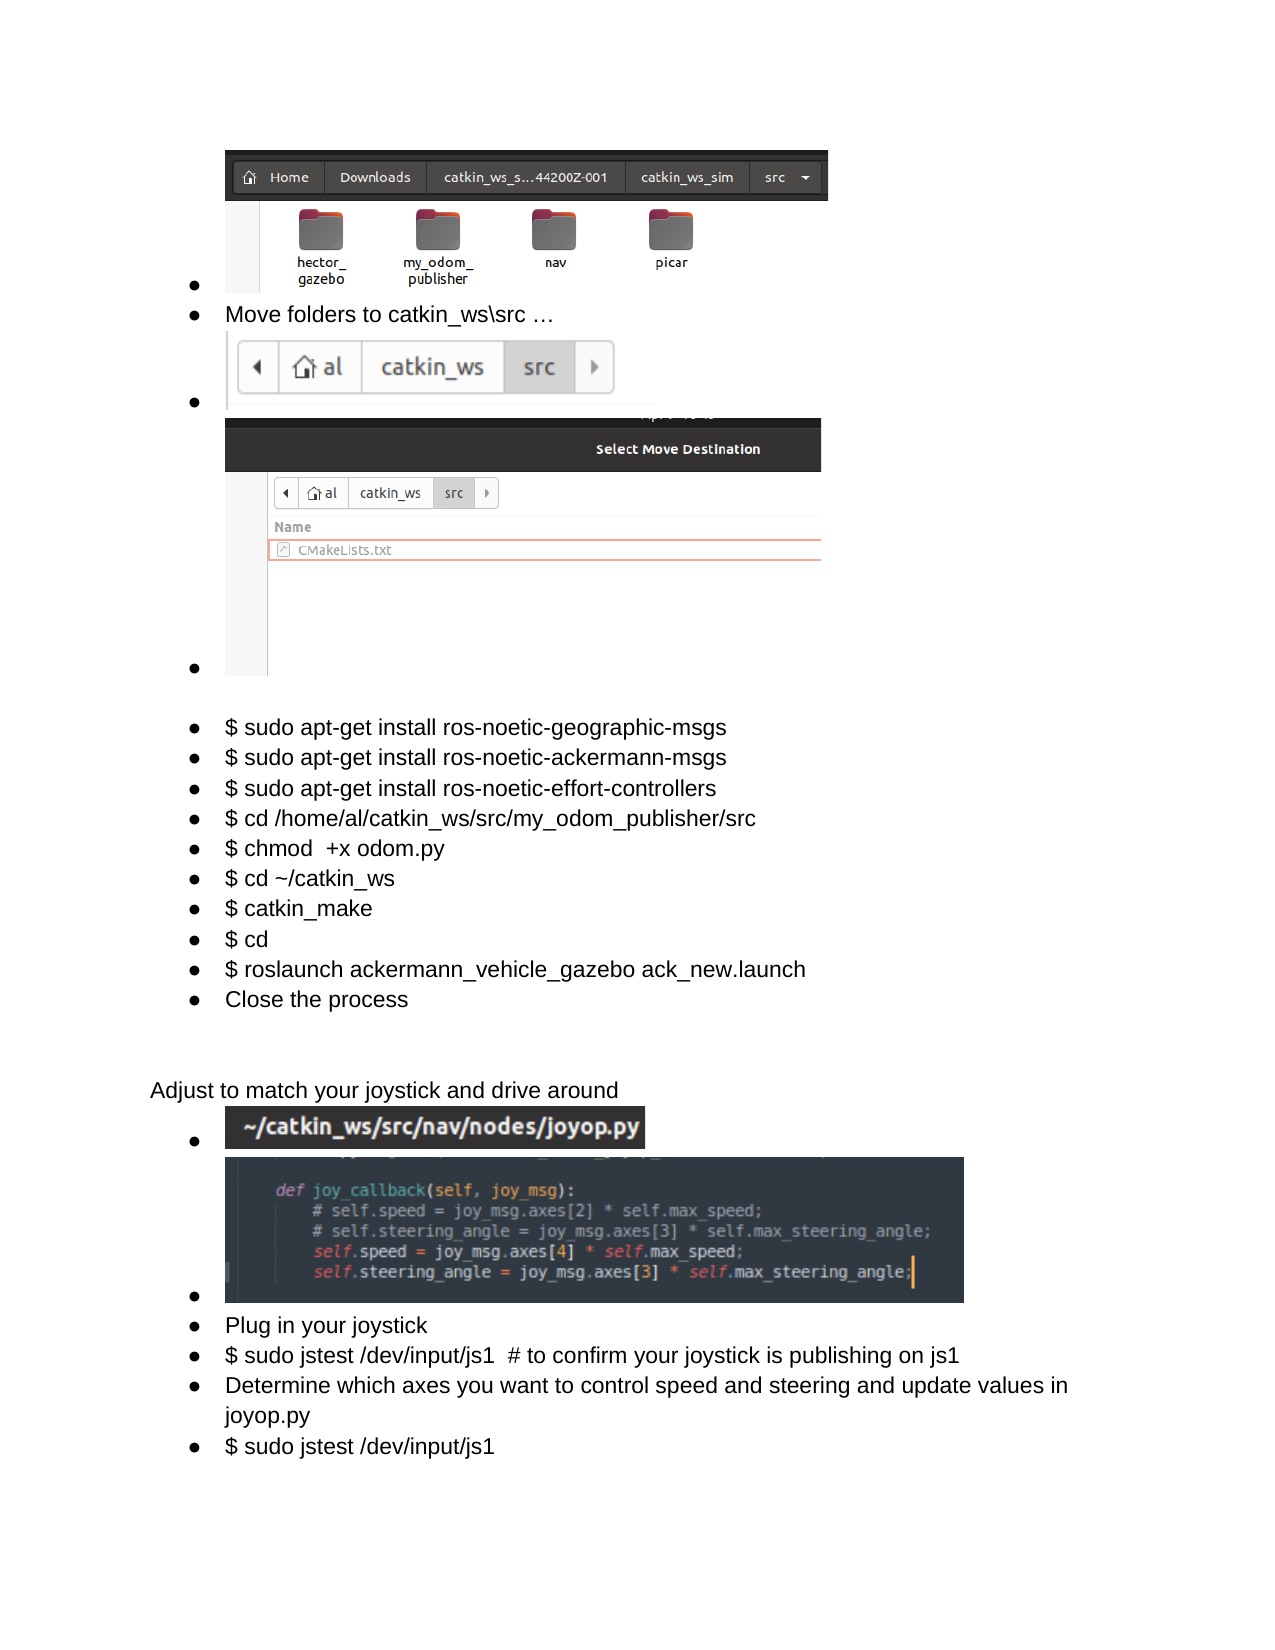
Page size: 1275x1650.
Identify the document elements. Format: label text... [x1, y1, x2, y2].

text Adjust to match your joystick and drive around [150, 1077, 1125, 1103]
list $ roslaunch ackermann_vehicle_gazebo ack_new.launch [187, 956, 1125, 982]
picture [225, 1157, 964, 1303]
picture [225, 331, 654, 410]
list $ cd [187, 926, 1125, 952]
picture [225, 418, 822, 676]
list $ cd /home/al/catkin_ws/src/my_odom_publisher/src [187, 805, 1125, 831]
list $ sudo jstest /dev/input/js1 [187, 1433, 1125, 1459]
list $ sudo apt-get install ros-noetic-geographic-msgs [187, 714, 1125, 740]
list $ sudo jstest /dev/input/js1 # to confirm your joystick is publishing on js1 [187, 1342, 1125, 1368]
list $ sudo apt-get install ros-noetic-ackermann-msgs [187, 744, 1125, 771]
picture [225, 1106, 646, 1149]
list Determine which axes you want to control speed and steering and update values in joyop.py [187, 1372, 1125, 1429]
picture [225, 150, 829, 293]
list $ cd ~/catkin_ws [187, 865, 1125, 891]
list Move folders to catkin_ws\src … [187, 301, 1125, 327]
list $ sudo apt-get install ros-noetic-effort-controllers [187, 774, 1125, 801]
list Close the process [187, 986, 1125, 1012]
list $ chmod +x odom.py [187, 835, 1125, 861]
list Plug in your joystick [187, 1312, 1125, 1338]
list $ catkin_make [187, 895, 1125, 922]
